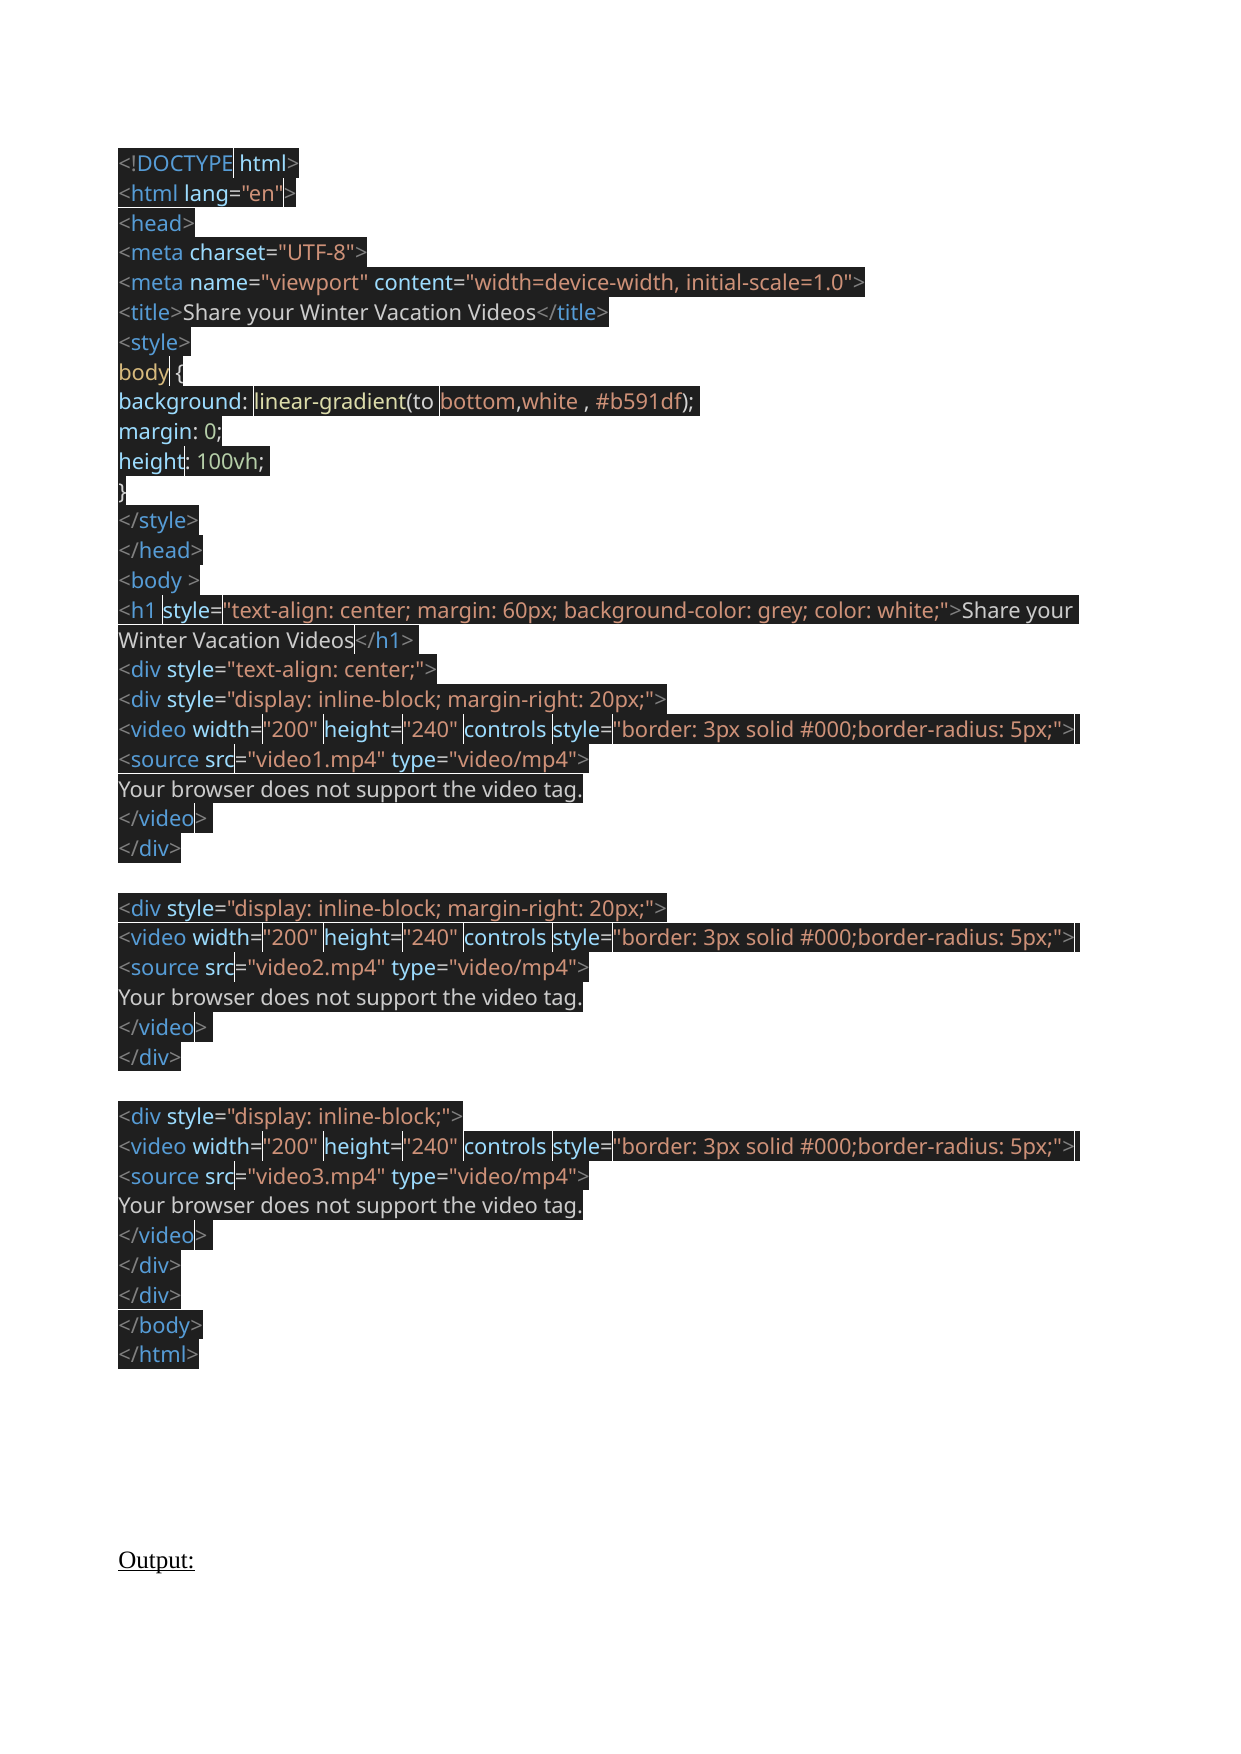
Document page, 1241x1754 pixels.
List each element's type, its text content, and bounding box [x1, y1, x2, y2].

text </video> [118, 1012, 1122, 1042]
text </head> [118, 535, 1122, 565]
text <video width="200" height="240" controls style="border: 3px solid #000;border-radius: 5px;"> <source src="video1.mp4" type="video/mp4"> [118, 714, 1122, 773]
text <h1 style="text-align: center; margin: 60px; background-color: grey; color: white;">Share your Winter Vacation Videos</h1> [118, 595, 1122, 654]
text </div> [118, 833, 1122, 863]
text </video> [118, 1220, 1122, 1250]
text </div> [118, 1280, 1122, 1309]
text Your browser does not support the video tag. [118, 773, 1122, 803]
text <div style="display: inline-block; margin-right: 20px;"> [118, 684, 1122, 714]
text </style> [118, 505, 1122, 535]
text Output: [118, 1545, 1122, 1573]
text body { [118, 356, 1122, 386]
text <div style="display: inline-block;"> [118, 1101, 1122, 1131]
text Your browser does not support the video tag. [118, 982, 1122, 1012]
text <video width="200" height="240" controls style="border: 3px solid #000;border-radius: 5px;"> <source src="video3.mp4" type="video/mp4"> [118, 1131, 1122, 1190]
text <style> [118, 327, 1122, 356]
text <meta charset="UTF-8"> [118, 237, 1122, 267]
text </body> [118, 1309, 1122, 1339]
text </div> [118, 1250, 1122, 1280]
text <meta name="viewport" content="width=device-width, initial-scale=1.0"> [118, 267, 1122, 297]
text </html> [118, 1339, 1122, 1369]
text height: 100vh; [118, 446, 1122, 476]
text <!DOCTYPE html> [118, 148, 1122, 178]
text <html lang="en"> [118, 178, 1122, 207]
text <video width="200" height="240" controls style="border: 3px solid #000;border-radius: 5px;"> <source src="video2.mp4" type="video/mp4"> [118, 922, 1122, 982]
text <body > [118, 565, 1122, 595]
text background: linear-gradient(to bottom,white , #b591df); [118, 386, 1122, 416]
text <title>Share your Winter Vacation Videos</title> [118, 297, 1122, 327]
text </div> [118, 1042, 1122, 1071]
text margin: 0; [118, 416, 1122, 446]
text } [118, 476, 1122, 505]
text </video> [118, 803, 1122, 833]
text <div style="text-align: center;"> [118, 654, 1122, 684]
text Your browser does not support the video tag. [118, 1190, 1122, 1220]
text <head> [118, 207, 1122, 237]
text <div style="display: inline-block; margin-right: 20px;"> [118, 893, 1122, 922]
